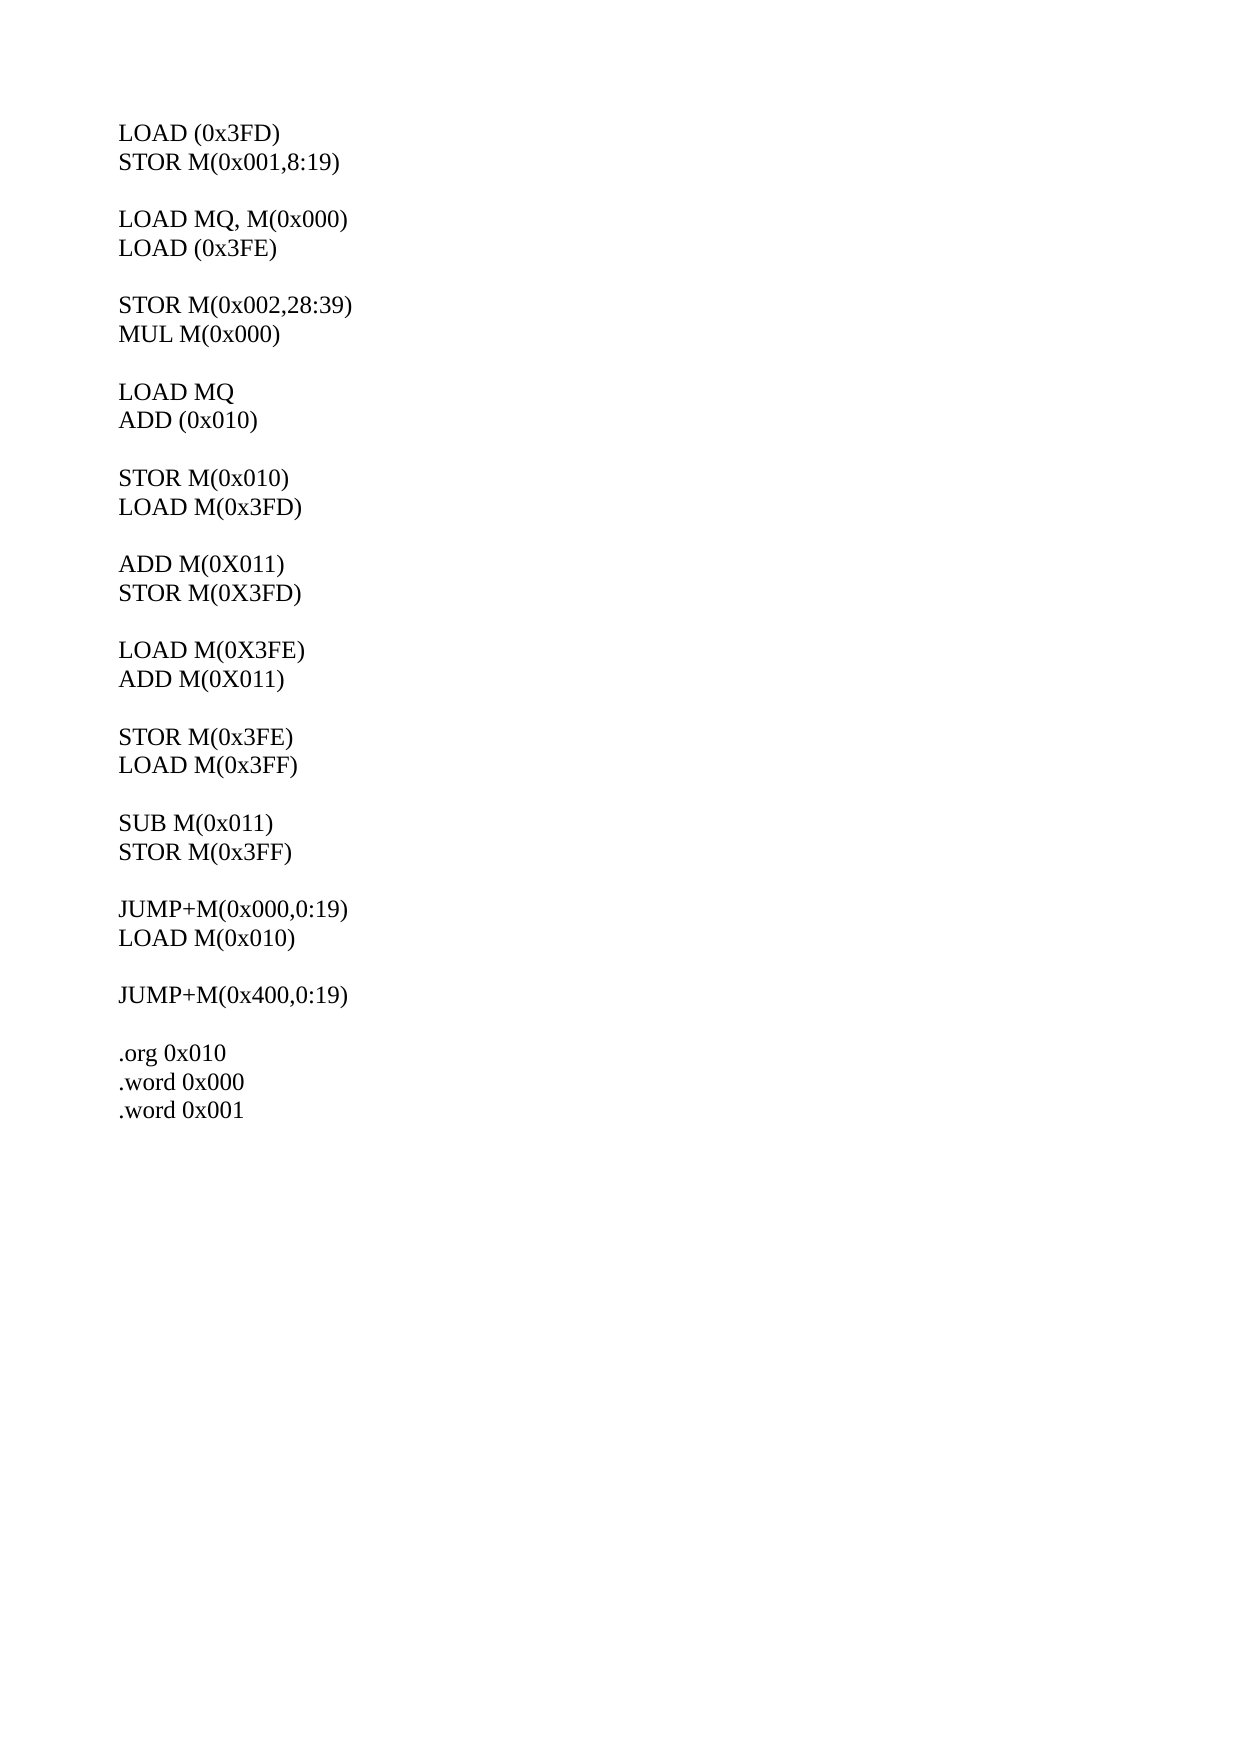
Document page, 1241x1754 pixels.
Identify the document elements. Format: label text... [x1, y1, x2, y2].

text LOAD MQ [118, 377, 1122, 406]
text SUB M(0x011) [118, 808, 1122, 837]
text STOR M(0X3FD) [118, 578, 1122, 607]
text ADD M(0X011) [118, 664, 1122, 693]
text LOAD M(0x3FF) [118, 751, 1122, 779]
text .word 0x000 [118, 1067, 1122, 1096]
text LOAD MQ, M(0x000) [118, 204, 1122, 233]
text .org 0x010 [118, 1038, 1122, 1067]
text LOAD (0x3FE) [118, 233, 1122, 262]
text LOAD (0x3FD) [118, 118, 1122, 147]
text STOR M(0x3FF) [118, 837, 1122, 866]
text LOAD M(0x3FD) [118, 492, 1122, 521]
text .word 0x001 [118, 1096, 1122, 1124]
text LOAD M(0x010) [118, 923, 1122, 952]
text ADD M(0X011) [118, 549, 1122, 578]
text STOR M(0x002,28:39) [118, 291, 1122, 319]
text ADD (0x010) [118, 406, 1122, 434]
text JUMP+M(0x400,0:19) [118, 981, 1122, 1009]
text MUL M(0x000) [118, 319, 1122, 348]
text STOR M(0x001,8:19) [118, 147, 1122, 176]
text STOR M(0x3FE) [118, 722, 1122, 751]
text JUMP+M(0x000,0:19) [118, 894, 1122, 923]
text LOAD M(0X3FE) [118, 636, 1122, 664]
text STOR M(0x010) [118, 463, 1122, 492]
